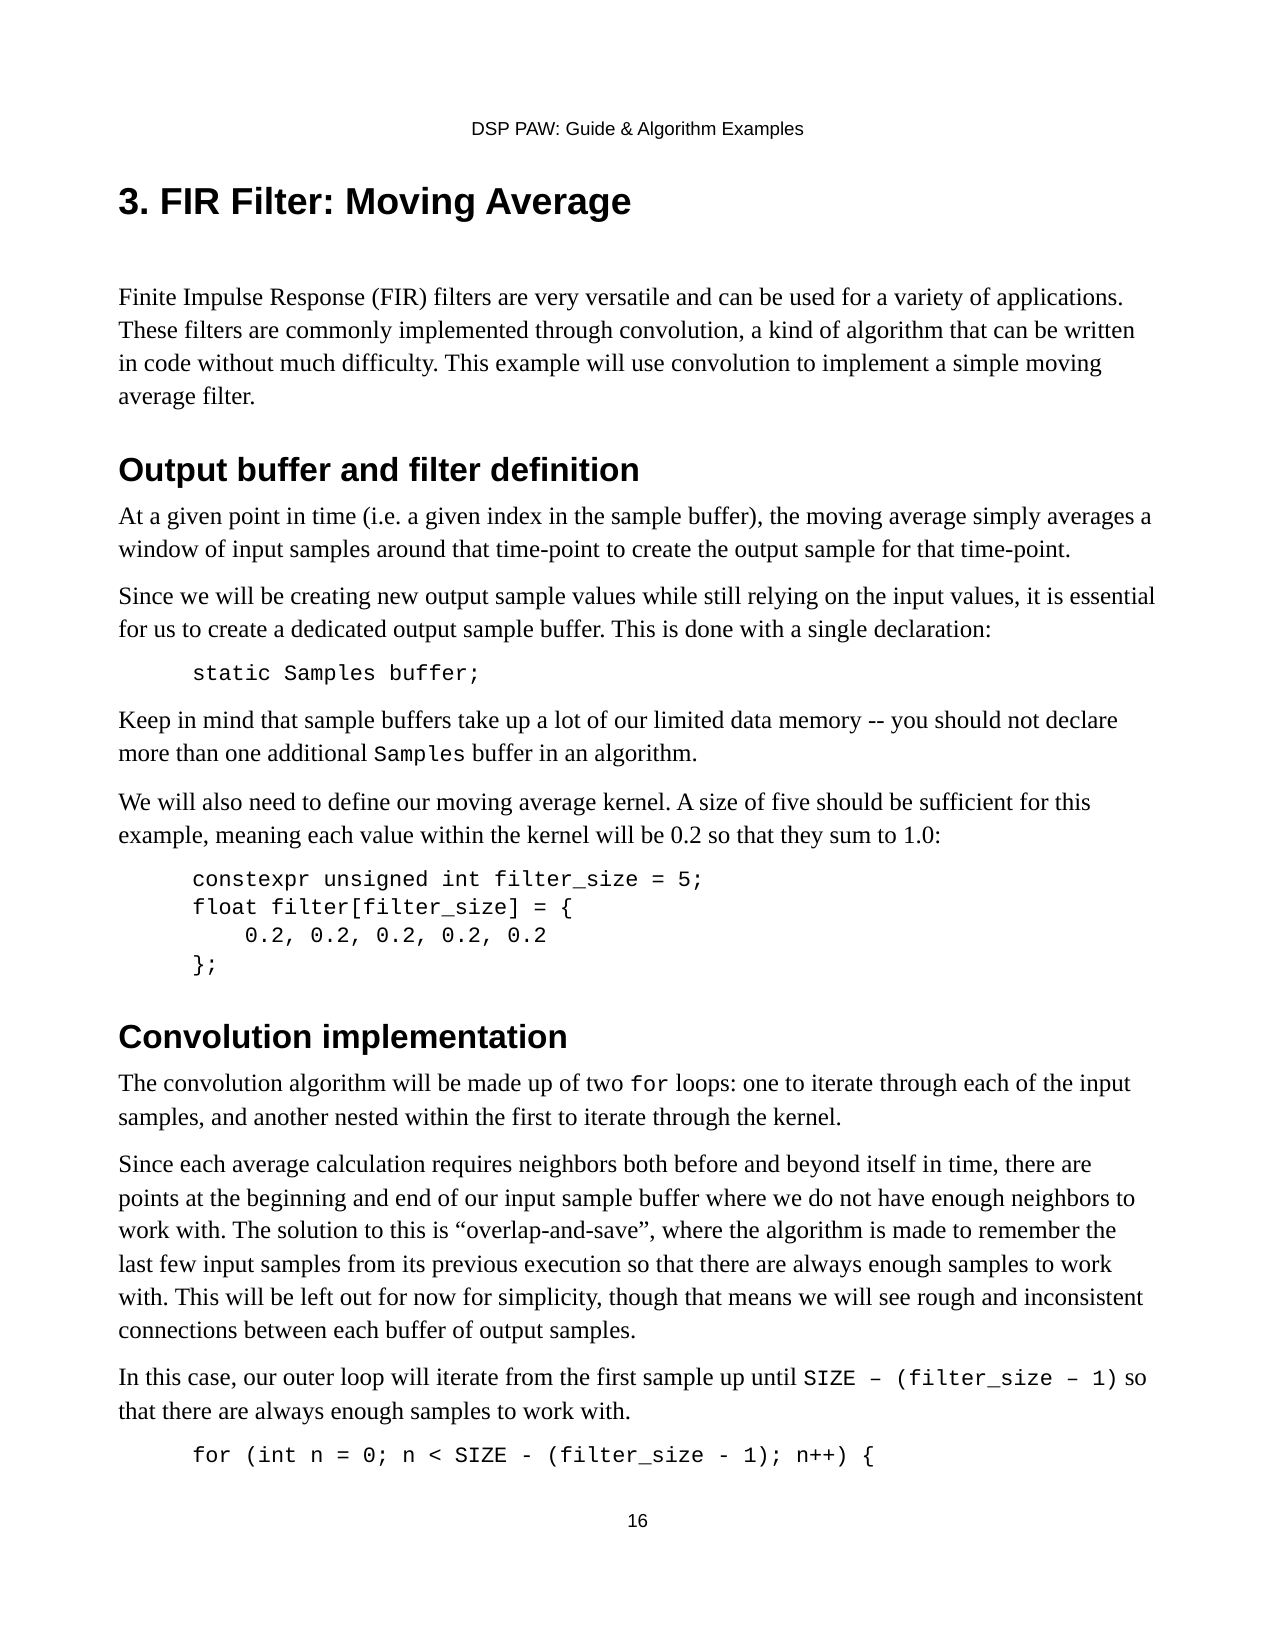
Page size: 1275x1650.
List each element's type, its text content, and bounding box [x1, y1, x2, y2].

text Finite Impulse Response (FIR) filters are very versatile and can be used for a variety of applications. These filters are commonly implemented through convolution, a kind of algorithm that can be written in code without much difficulty. This example will use convolution to implement a simple moving average filter. [118, 282, 1157, 410]
text constexpr unsigned int filter_size = 5; float filter[filter_size] = { 0.2, 0.2, 0.2, 0.2, 0.2 }; [192, 868, 1157, 978]
subtitle 3. FIR Filter: Moving Average [118, 179, 1157, 222]
text In this case, our outer loop will iterate from the first sample up until SIZE – (filter_size – 1) so that there are always enough samples to work with. [118, 1362, 1157, 1425]
text Keep in mind that sample buffers take up a lot of our limited data memory -- you should not declare more than one additional Samples buffer in an algorithm. [118, 705, 1157, 768]
text We will also need to define our moving average kernel. A size of five should be sufficient for this example, meaning each value within the kernel will be 0.2 so that they sum to 1.0: [118, 787, 1157, 849]
text static Samples buffer; [192, 662, 1157, 687]
subtitle Output buffer and filter definition [118, 450, 1157, 488]
text The convolution algorithm will be made up of two for loops: one to iterate through each of the input samples, and another nested within the first to iterate through the kernel. [118, 1068, 1157, 1131]
text for (int n = 0; n < SIZE - (filter_size - 1); n++) { [192, 1444, 1157, 1469]
text At a given point in time (i.e. a given index in the sample buffer), the moving average simply averages a window of input samples around that time-point to create the output sample for that time-point. [118, 501, 1157, 563]
text Since each average calculation requires neighbors both before and beyond itself in time, there are points at the beginning and end of our input sample buffer where we do not have enough neighbors to work with. The solution to this is “overlap-and-save”, where the algorithm is made to remember the last few input samples from its previous execution so that there are always enough samples to work with. This will be left out for now for simplicity, though that means we will see rough and inconsistent connections between each buffer of output samples. [118, 1149, 1157, 1343]
subtitle Convolution implementation [118, 1017, 1157, 1055]
text Since we will be creating new output sample values while still relying on the input values, it is essential for us to create a dedicated output sample buffer. This is done with a single declaration: [118, 581, 1157, 643]
